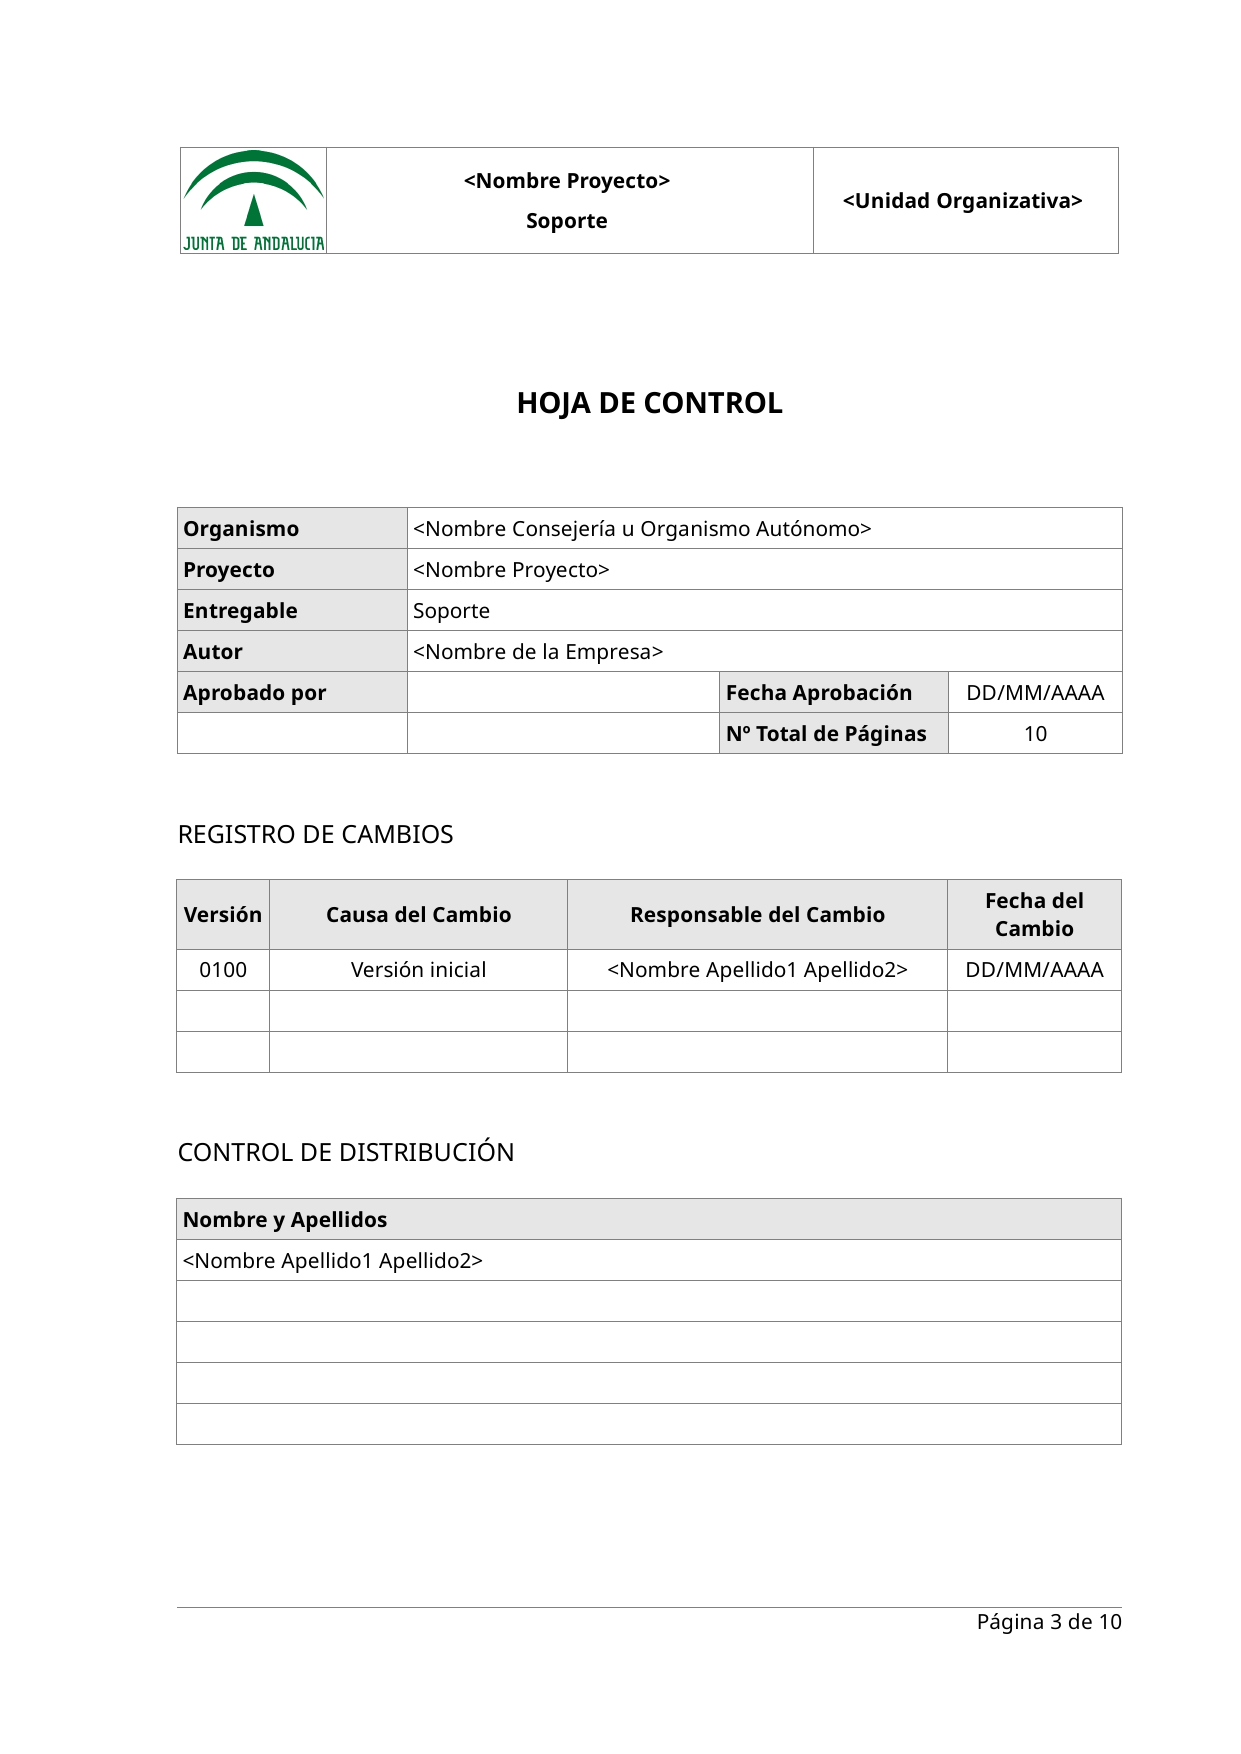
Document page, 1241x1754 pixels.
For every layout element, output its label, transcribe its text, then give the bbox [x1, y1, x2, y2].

table_cell [568, 991, 947, 1031]
table_cell [270, 1032, 567, 1072]
table_cell [568, 1032, 947, 1072]
text HOJA DE CONTROL [177, 383, 1122, 422]
table_cell Autor [178, 631, 407, 671]
table_cell <Nombre Apellido1 Apellido2> [568, 950, 947, 990]
table_header Versión [177, 880, 269, 949]
table_cell [948, 1032, 1121, 1072]
table_header Nombre y Apellidos [177, 1199, 1121, 1239]
table_cell Entregable [178, 590, 407, 630]
table_cell [177, 1363, 1121, 1403]
text CONTROL DE DISTRIBUCIÓN [177, 1135, 1122, 1169]
table_cell [177, 1404, 1121, 1444]
table_cell [177, 1322, 1121, 1362]
table_header Responsable del Cambio [568, 880, 947, 949]
table_cell [177, 1032, 269, 1072]
table_cell Aprobado por [178, 672, 407, 712]
table_cell 8 [949, 713, 1122, 753]
table_cell <Nombre Proyecto> [408, 549, 1122, 589]
table_cell [270, 991, 567, 1031]
table_header Causa del Cambio [270, 880, 567, 949]
table_cell DD/MM/AAAA [949, 672, 1122, 712]
table_cell DD/MM/AAAA [948, 950, 1121, 990]
table_cell 0100 [177, 950, 269, 990]
table_cell [408, 713, 719, 753]
table_cell [177, 1281, 1121, 1321]
table_cell <Nombre de la Empresa> [408, 631, 1122, 671]
table_header <Nombre Consejería u Organismo Autónomo> [408, 508, 1122, 548]
table_cell Versión inicial [270, 950, 567, 990]
table_header Organismo [178, 508, 407, 548]
table_cell <Nombre Apellido1 Apellido2> [177, 1240, 1121, 1280]
table_cell [408, 672, 719, 712]
table_cell Proyecto [178, 549, 407, 589]
table_cell [178, 713, 407, 753]
table_cell [177, 991, 269, 1031]
text REGISTRO DE CAMBIOS [177, 817, 1122, 851]
table_cell Nº Total de Páginas [720, 713, 948, 753]
table_cell [948, 991, 1121, 1031]
table_header Fecha del Cambio [948, 880, 1121, 949]
picture [183, 150, 324, 250]
table_cell Fecha Aprobación [720, 672, 948, 712]
table_cell Soporte [408, 590, 1122, 630]
